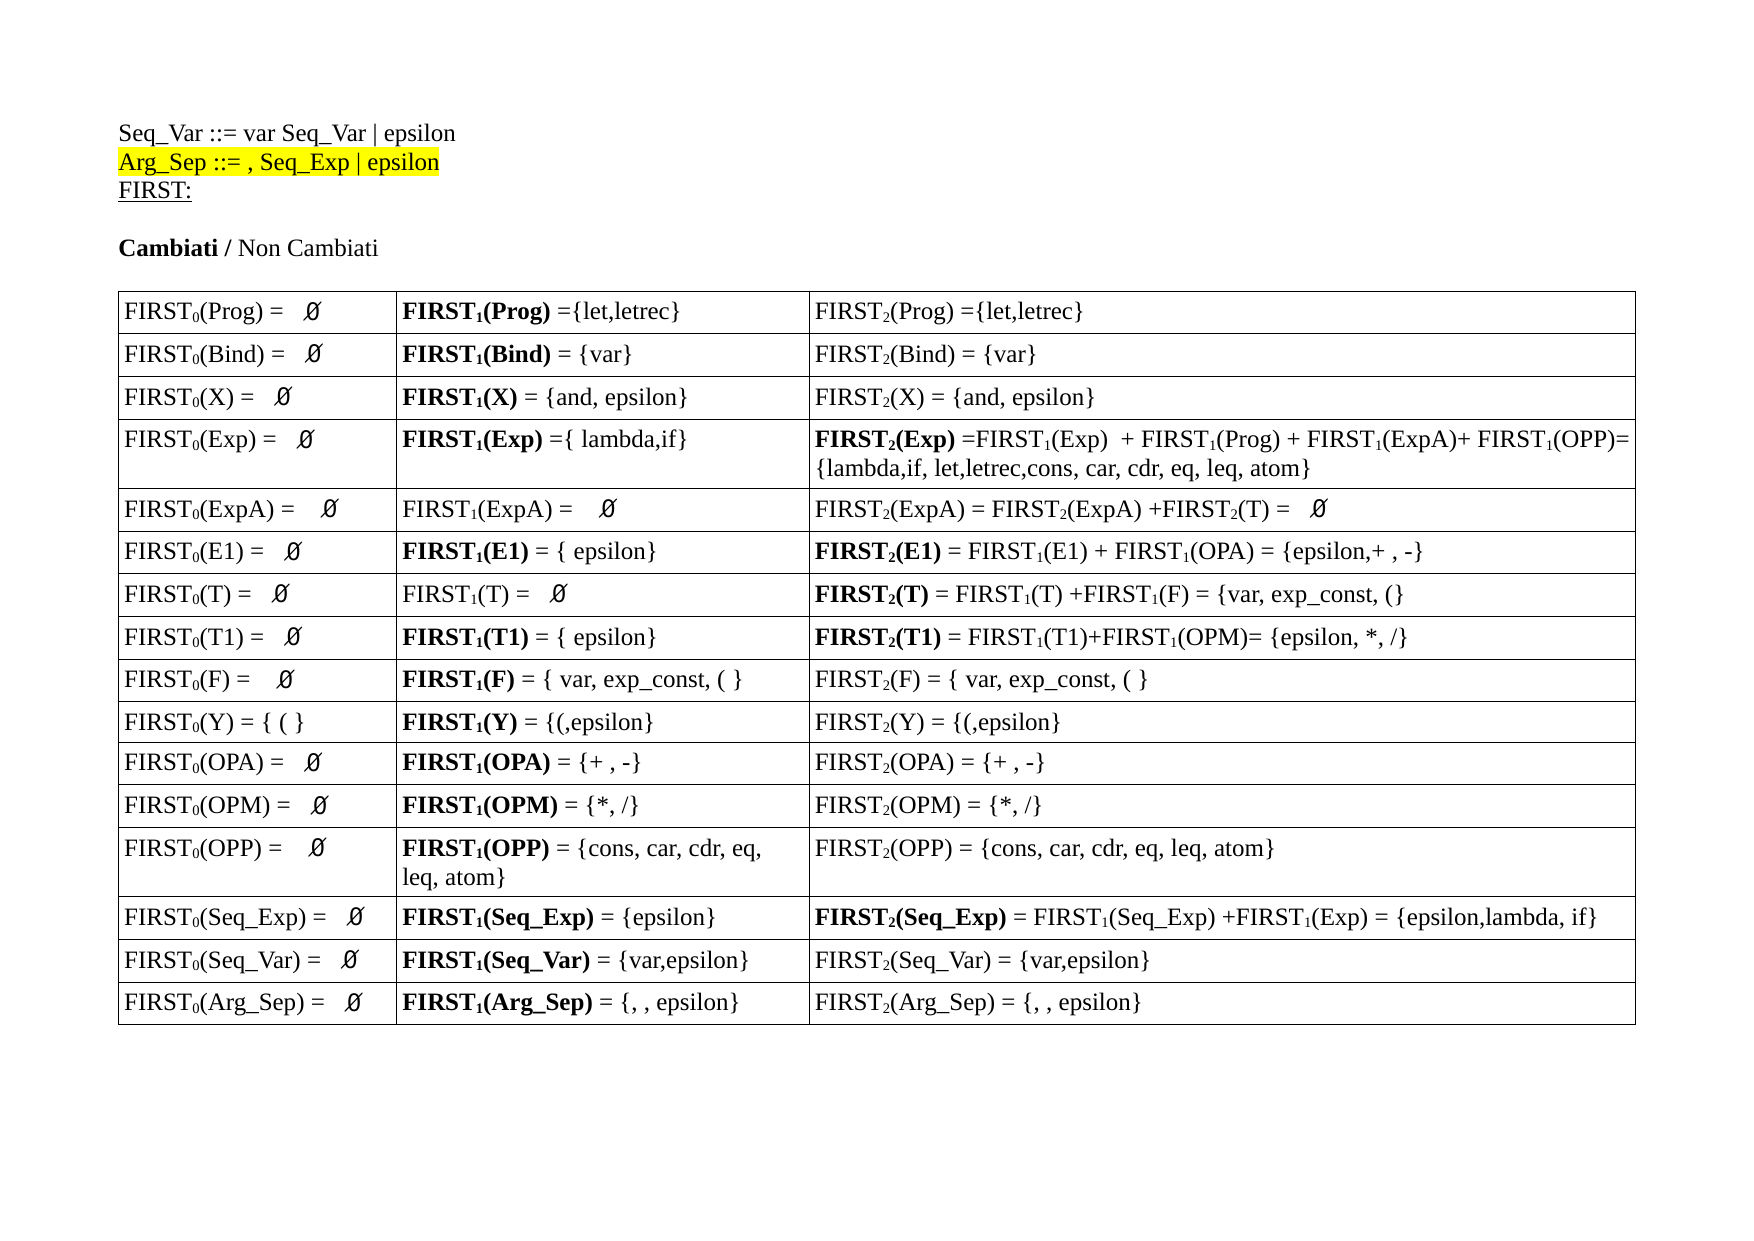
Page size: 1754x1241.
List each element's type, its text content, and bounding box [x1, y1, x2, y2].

table_header FIRST1(Prog) ={let,letrec} [397, 292, 809, 333]
table_cell FIRST1(T) = [397, 574, 809, 616]
table_cell FIRST1(Seq_Var) = {var,epsilon} [397, 940, 809, 982]
table_cell FIRST2(X) = {and, epsilon} [810, 377, 1635, 419]
table_cell FIRST1(Arg_Sep) = {, , epsilon} [397, 983, 809, 1024]
table_cell FIRST0(OPA) = [119, 743, 396, 784]
table_cell FIRST0(Seq_Exp) = [119, 897, 396, 939]
table_cell FIRST1(OPM) = {*, /} [397, 785, 809, 827]
table_cell FIRST0(Y) = { ( } [119, 702, 396, 742]
text Seq_Var ::= var Seq_Var | epsilon Arg_Sep ::= , Seq_Exp | epsilon [118, 118, 1636, 176]
table_cell FIRST2(OPA) = {+ , -} [810, 743, 1635, 784]
table_cell FIRST1(ExpA) = [397, 489, 809, 531]
table_cell FIRST0(E1) = [119, 532, 396, 573]
table_cell FIRST0(Seq_Var) = [119, 940, 396, 982]
table_cell FIRST2(ExpA) = FIRST2(ExpA) +FIRST2(T) = [810, 489, 1635, 531]
table_cell FIRST0(OPP) = [119, 828, 396, 896]
table_cell FIRST2(Exp) =FIRST1(Exp) + FIRST1(Prog) + FIRST1(ExpA)+ FIRST1(OPP)= {lambda,if, let,letrec,cons, car, cdr, eq, leq, atom} [810, 420, 1635, 488]
table_cell FIRST1(T1) = { epsilon} [397, 617, 809, 659]
table_cell FIRST2(T1) = FIRST1(T1)+FIRST1(OPM)= {epsilon, *, /} [810, 617, 1635, 659]
table_header FIRST2(Prog) ={let,letrec} [810, 292, 1635, 333]
table_cell FIRST2(Y) = {(,epsilon} [810, 702, 1635, 742]
table_cell FIRST1(F) = { var, exp_const, ( } [397, 660, 809, 701]
text FIRST: [118, 176, 1636, 204]
table_cell FIRST0(Exp) = [119, 420, 396, 488]
table_cell FIRST1(Seq_Exp) = {epsilon} [397, 897, 809, 939]
table_cell FIRST1(Y) = {(,epsilon} [397, 702, 809, 742]
table_cell FIRST0(T) = [119, 574, 396, 616]
table_cell FIRST0(Bind) = [119, 334, 396, 376]
table_cell FIRST1(Exp) ={ lambda,if} [397, 420, 809, 488]
table_cell FIRST1(E1) = { epsilon} [397, 532, 809, 573]
table_cell FIRST0(F) = [119, 660, 396, 701]
table_cell FIRST0(T1) = [119, 617, 396, 659]
text Cambiati / Non Cambiati [118, 233, 1636, 262]
table_header FIRST0(Prog) = [119, 292, 396, 333]
table_cell FIRST1(Bind) = {var} [397, 334, 809, 376]
table_cell FIRST0(X) = [119, 377, 396, 419]
table_cell FIRST0(ExpA) = [119, 489, 396, 531]
table_cell FIRST1(X) = {and, epsilon} [397, 377, 809, 419]
table_cell FIRST2(OPM) = {*, /} [810, 785, 1635, 827]
table_cell FIRST2(Bind) = {var} [810, 334, 1635, 376]
table_cell FIRST2(Seq_Var) = {var,epsilon} [810, 940, 1635, 982]
table_cell FIRST1(OPA) = {+ , -} [397, 743, 809, 784]
table_cell FIRST0(OPM) = [119, 785, 396, 827]
table_cell FIRST2(E1) = FIRST1(E1) + FIRST1(OPA) = {epsilon,+ , -} [810, 532, 1635, 573]
table_cell FIRST0(Arg_Sep) = [119, 983, 396, 1024]
table_cell FIRST2(Seq_Exp) = FIRST1(Seq_Exp) +FIRST1(Exp) = {epsilon,lambda, if} [810, 897, 1635, 939]
table_cell FIRST2(Arg_Sep) = {, , epsilon} [810, 983, 1635, 1024]
table_cell FIRST1(OPP) = {cons, car, cdr, eq, leq, atom} [397, 828, 809, 896]
table_cell FIRST2(OPP) = {cons, car, cdr, eq, leq, atom} [810, 828, 1635, 896]
table_cell FIRST2(T) = FIRST1(T) +FIRST1(F) = {var, exp_const, (} [810, 574, 1635, 616]
table_cell FIRST2(F) = { var, exp_const, ( } [810, 660, 1635, 701]
